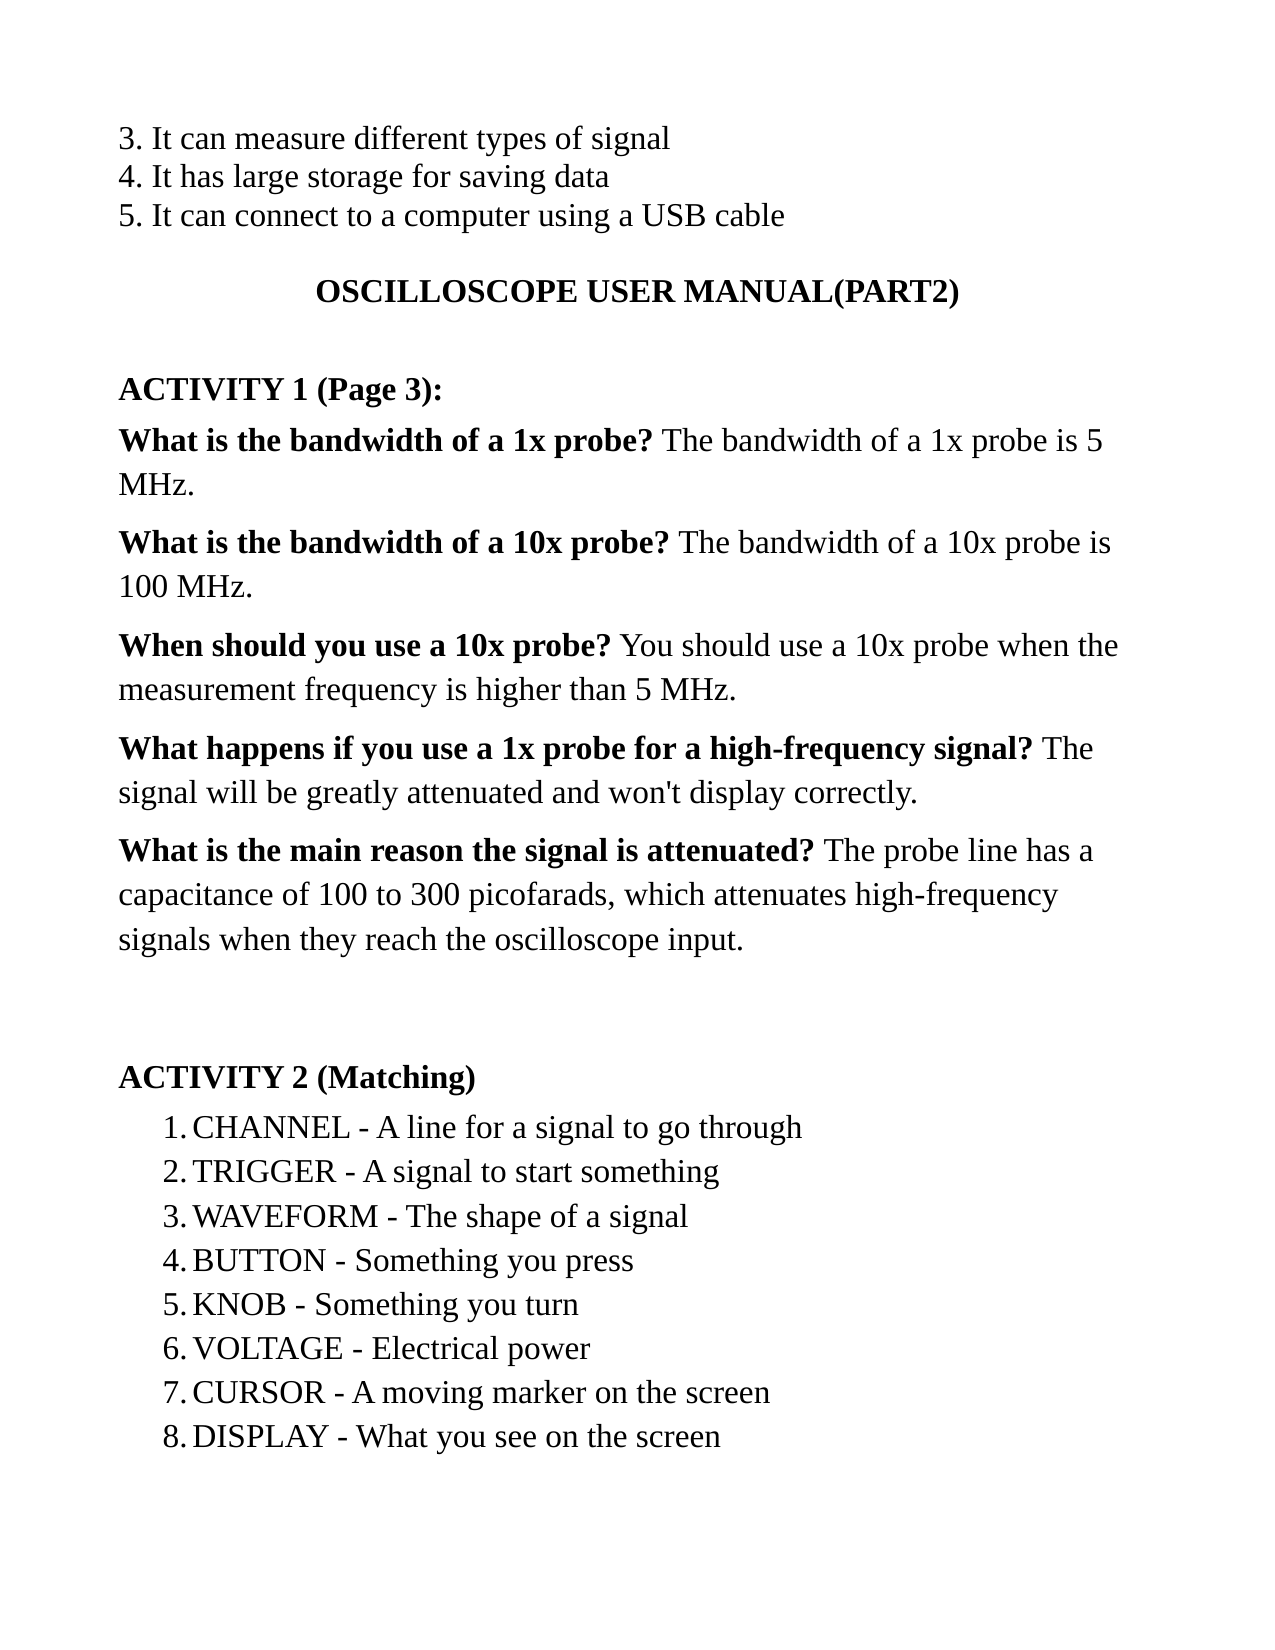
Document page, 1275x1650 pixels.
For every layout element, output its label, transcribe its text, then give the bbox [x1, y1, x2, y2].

list WAVEFORM - The shape of a signal [162, 1196, 1157, 1234]
text OSCILLOSCOPE USER MANUAL(PART2) [118, 271, 1157, 310]
text When should you use a 10x probe? You should use a 10x probe when the measurement frequency is higher than 5 MHz. [118, 625, 1157, 708]
text What is the bandwidth of a 1x probe? The bandwidth of a 1x probe is 5 MHz. [118, 420, 1157, 502]
subtitle ACTIVITY 1 (Page 3): [118, 369, 1157, 407]
subtitle ACTIVITY 2 (Matching) [118, 1057, 1157, 1095]
text What happens if you use a 1x probe for a high-frequency signal? The signal will be greatly attenuated and won't display correctly. [118, 728, 1157, 810]
text What is the main reason the signal is attenuated? The probe line has a capacitance of 100 to 300 picofarads, which attenuates high-frequency signals when they reach the oscilloscope input. [118, 831, 1157, 957]
text 5. It can connect to a computer using a USB cable [118, 195, 1157, 233]
list CURSOR - A moving marker on the screen [162, 1372, 1157, 1410]
text What is the bandwidth of a 10x probe? The bandwidth of a 10x probe is 100 MHz. [118, 522, 1157, 605]
text 3. It can measure different types of signal [118, 118, 1157, 156]
list CHANNEL - A line for a signal to go through [162, 1108, 1157, 1146]
list VOLTAGE - Electrical power [162, 1328, 1157, 1366]
text 4. It has large storage for saving data [118, 156, 1157, 195]
list BUTTON - Something you press [162, 1240, 1157, 1278]
list KNOB - Something you turn [162, 1284, 1157, 1322]
list DISPLAY - What you see on the screen [162, 1416, 1157, 1454]
list TRIGGER - A signal to start something [162, 1152, 1157, 1190]
